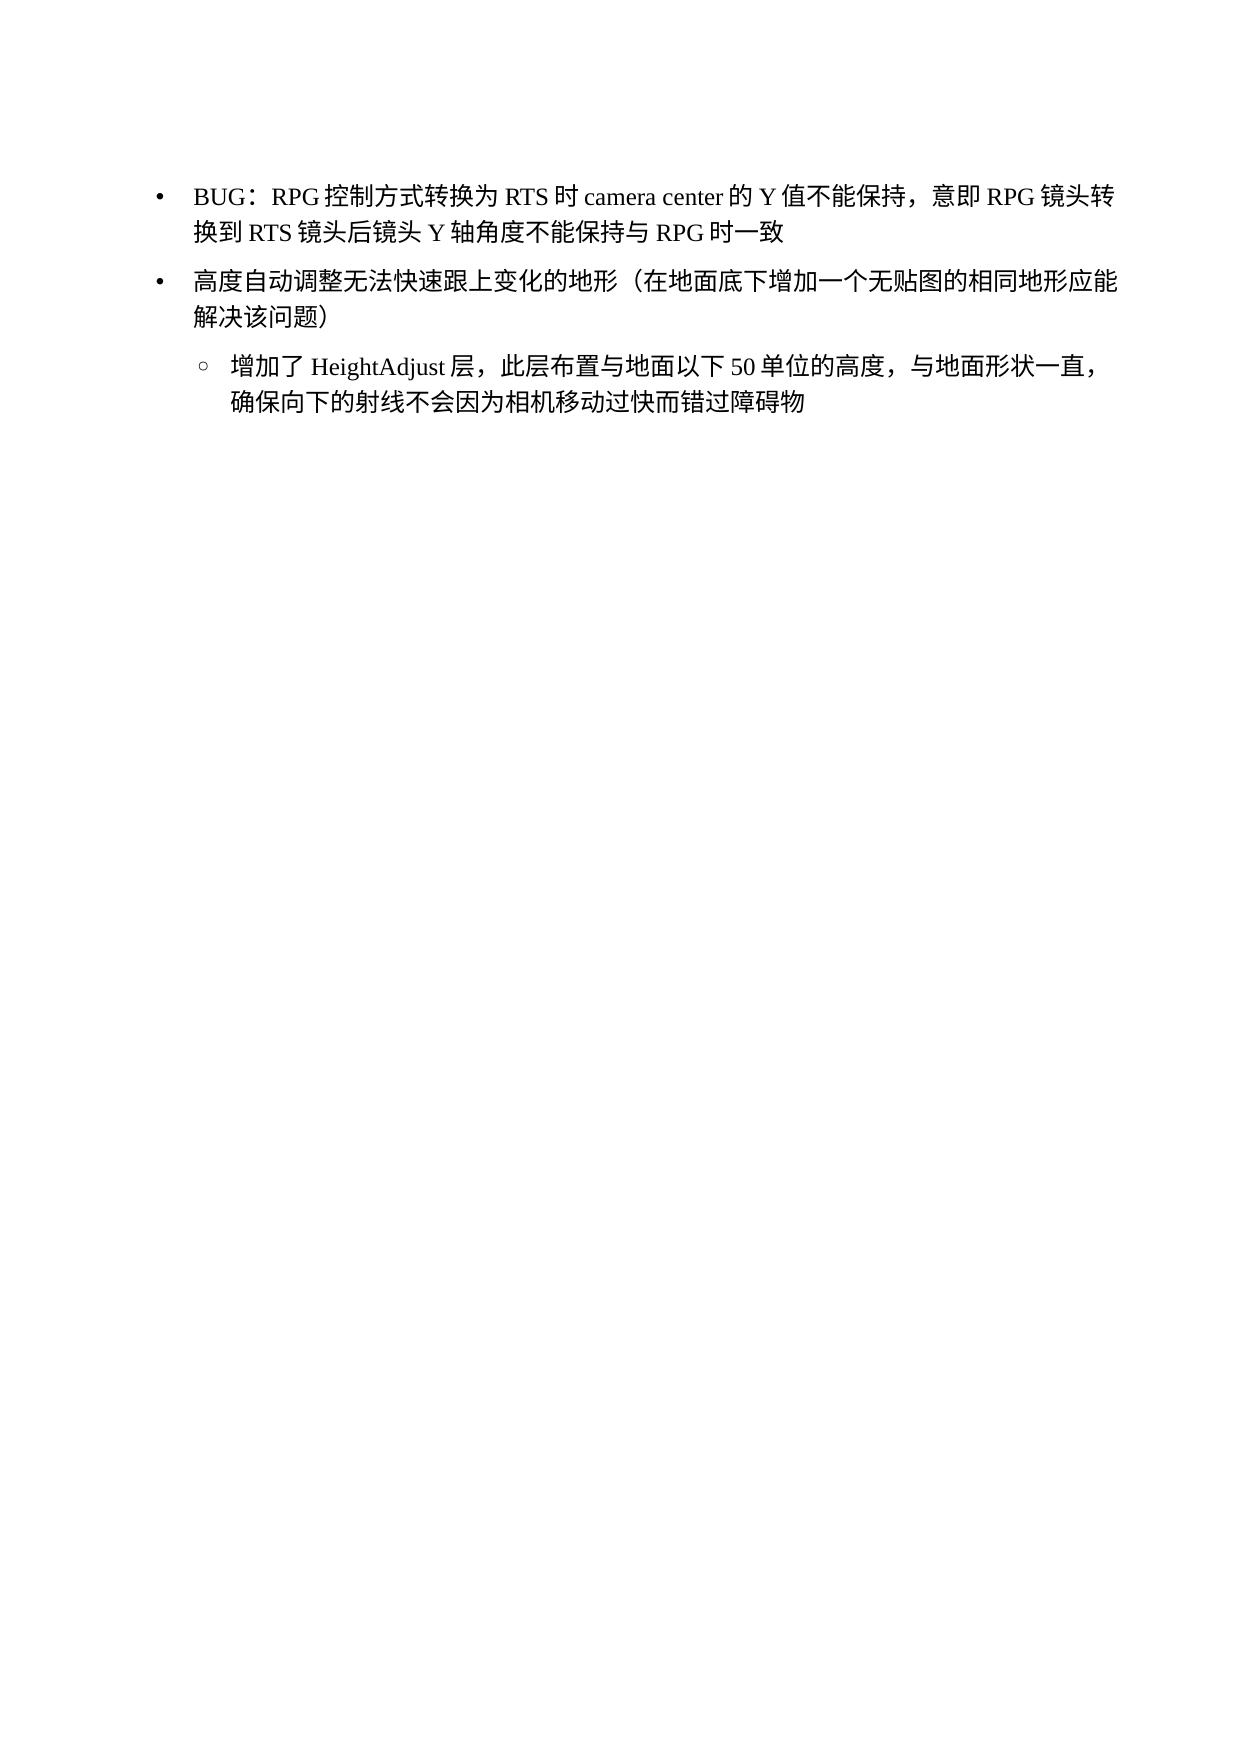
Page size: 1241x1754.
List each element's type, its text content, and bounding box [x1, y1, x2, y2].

list 增加了HeightAdjust层，此层布置与地面以下50单位的高度，与地面形状一直，确保向下的射线不会因为相机移动过快而错过障碍物 [193, 346, 1122, 419]
list 高度自动调整无法快速跟上变化的地形（在地面底下增加一个无贴图的相同地形应能解决该问题） [156, 261, 1122, 334]
list BUG：RPG控制方式转换为RTS时camera center的Y值不能保持，意即RPG镜头转换到RTS镜头后镜头Y轴角度不能保持与RPG时一致 [156, 176, 1122, 249]
